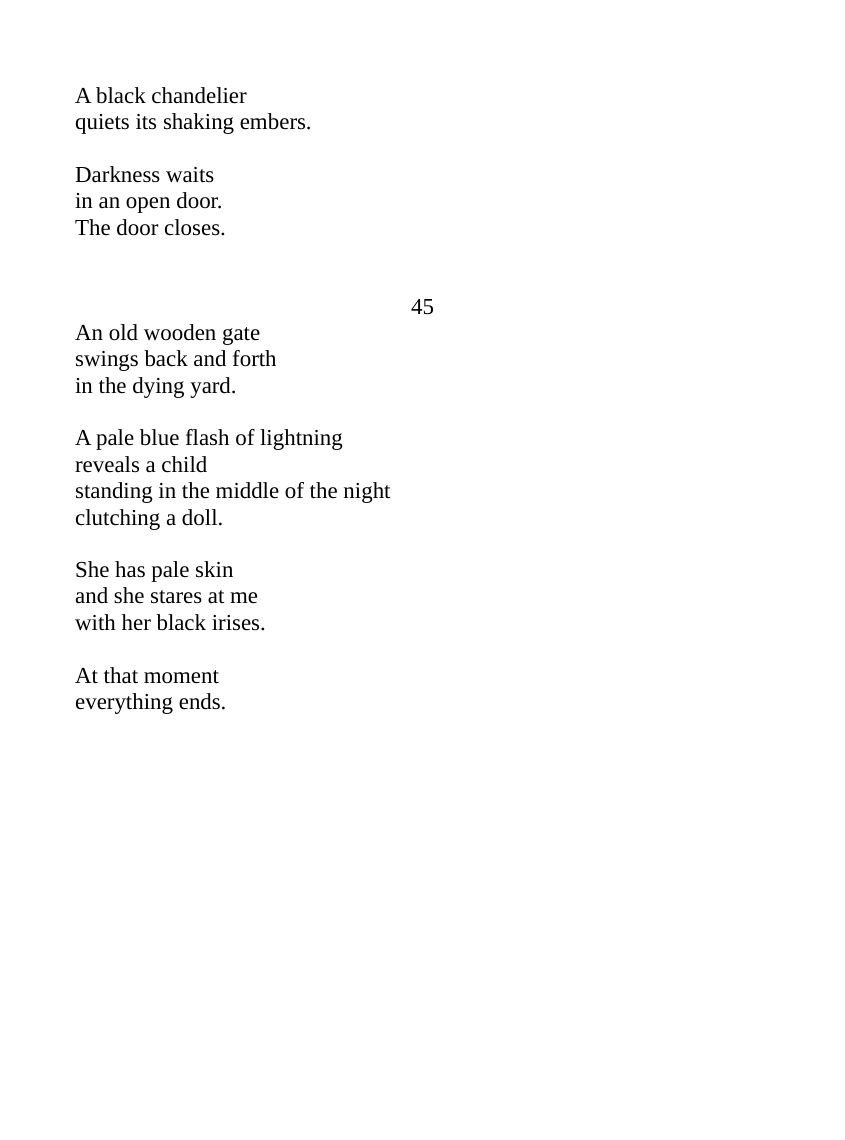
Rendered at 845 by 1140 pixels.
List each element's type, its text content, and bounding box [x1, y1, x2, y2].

text A pale blue flash of lightning [75, 424, 769, 451]
text everything ends. [75, 688, 769, 714]
text 45 [75, 293, 769, 319]
text She has pale skin [75, 556, 769, 583]
text reveals a child [75, 451, 769, 477]
text Darkness waits [75, 161, 769, 187]
text in the dying yard. [75, 372, 769, 398]
text standing in the middle of the night [75, 477, 769, 503]
text clutching a doll. [75, 503, 769, 530]
text with her black irises. [75, 609, 769, 635]
text The door closes. [75, 214, 769, 240]
text and she stares at me [75, 583, 769, 609]
text At that moment [75, 662, 769, 688]
text swings back and forth [75, 345, 769, 372]
text A black chandelier [75, 82, 769, 108]
text quiets its shaking embers. [75, 108, 769, 134]
text in an open door. [75, 187, 769, 214]
text An old wooden gate [75, 319, 769, 345]
